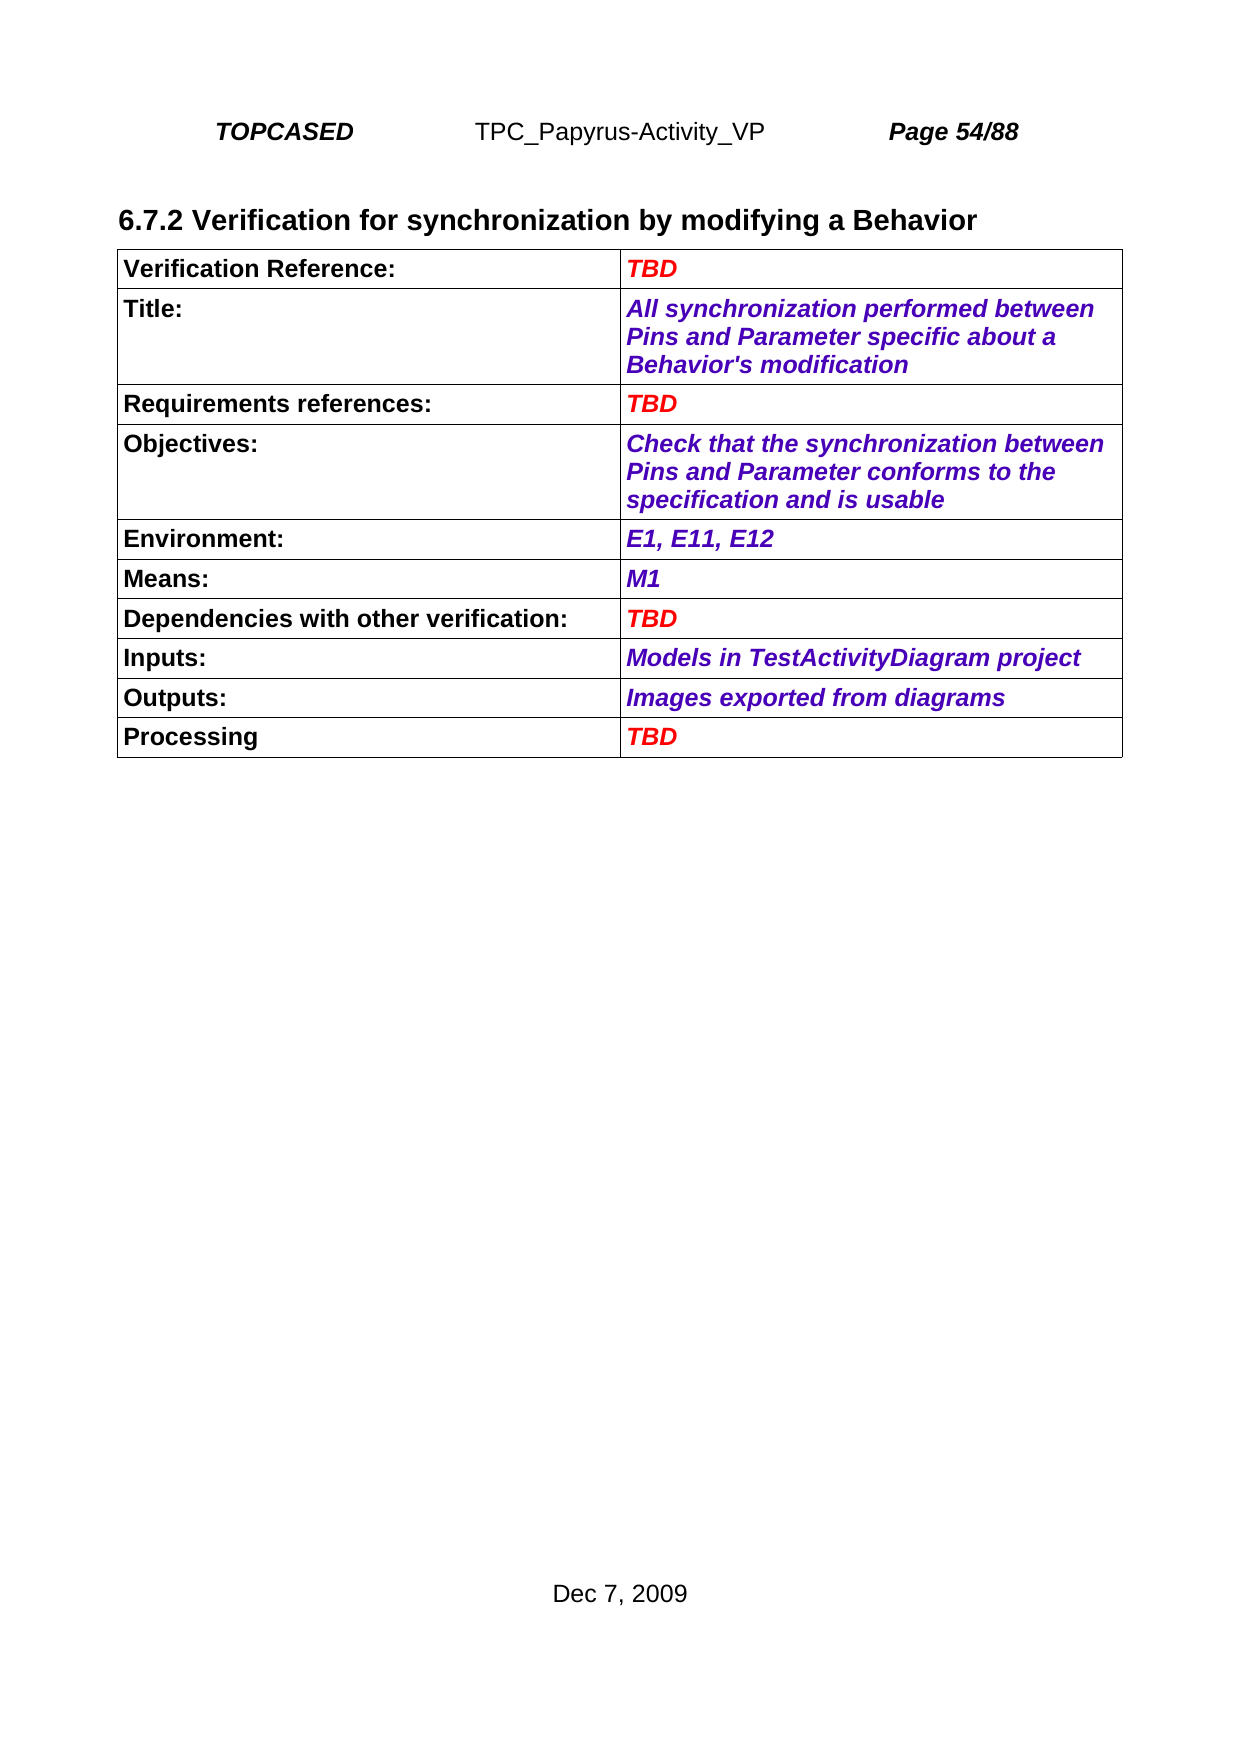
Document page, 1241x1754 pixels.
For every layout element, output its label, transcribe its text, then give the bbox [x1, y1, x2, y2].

table_cell Dependencies with other verification: [118, 599, 620, 638]
table_cell Means: [118, 560, 620, 598]
table_cell TBD [621, 385, 1122, 424]
table_cell Inputs: [118, 639, 620, 678]
table_cell TBD [621, 718, 1122, 757]
table_cell E1, E11, E12 [621, 520, 1122, 559]
table_cell TBD [621, 599, 1122, 638]
table_cell Environment: [118, 520, 620, 559]
table_cell Models in TestActivityDiagram project [621, 639, 1122, 678]
table_cell Images exported from diagrams [621, 679, 1122, 717]
table_cell Processing [118, 718, 620, 757]
table_cell Check that the synchronization between Pins and Parameter conforms to the specification and is usable [621, 425, 1122, 519]
table_cell Title: [118, 289, 620, 384]
table_cell Objectives: [118, 425, 620, 519]
table_header Verification Reference: [118, 250, 620, 288]
table_cell Requirements references: [118, 385, 620, 424]
table_header TBD [621, 250, 1122, 288]
table_cell M1 [621, 560, 1122, 598]
table_cell Outputs: [118, 679, 620, 717]
subtitle Verification for synchronization by modifying a Behavior [118, 204, 1122, 236]
table_cell All synchronization performed between Pins and Parameter specific about a Behavior's modification [621, 289, 1122, 384]
